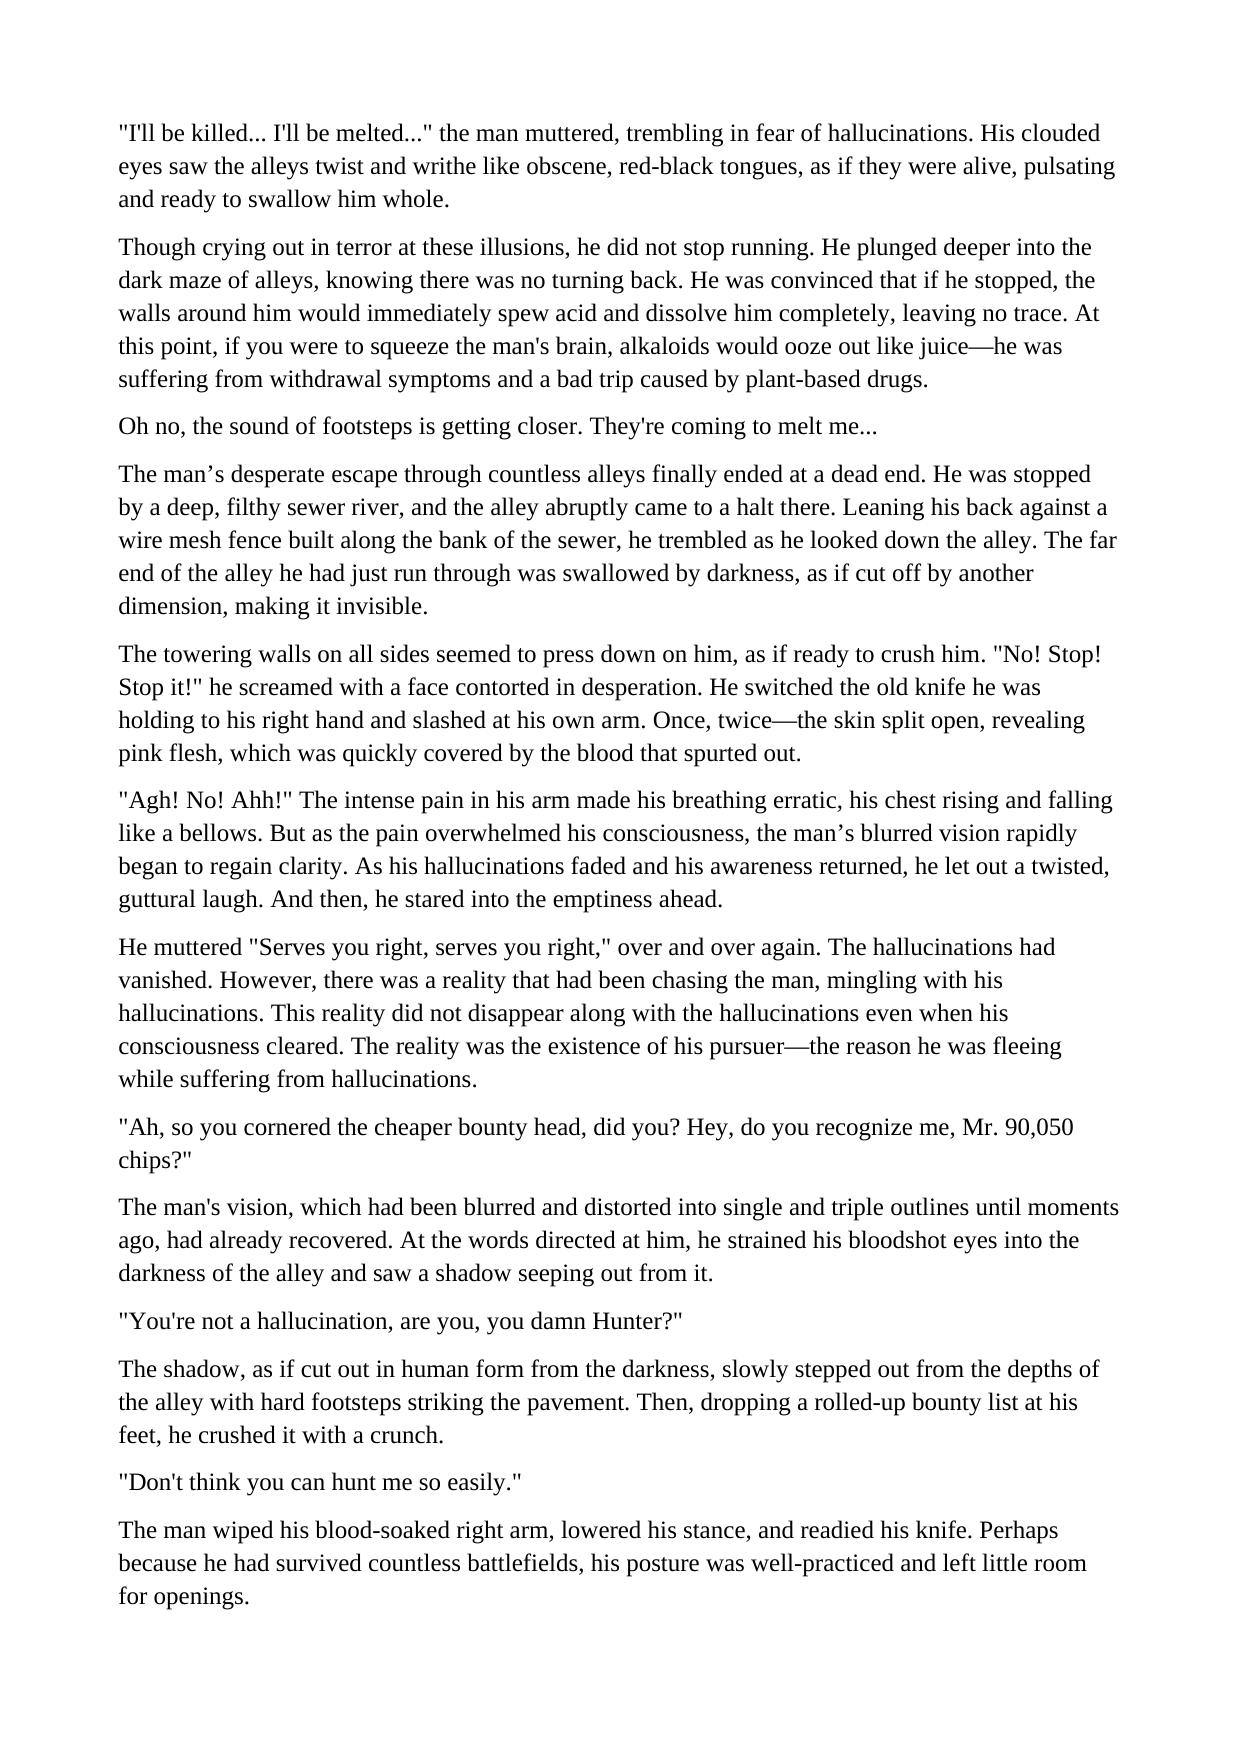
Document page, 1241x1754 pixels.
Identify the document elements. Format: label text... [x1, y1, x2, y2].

text He muttered "Serves you right, serves you right," over and over again. The hallucinations had vanished. However, there was a reality that had been chasing the man, mingling with his hallucinations. This reality did not disappear along with the hallucinations even when his consciousness cleared. The reality was the existence of his pursuer—the reason he was fleeing while suffering from hallucinations. [118, 932, 1122, 1093]
text The shadow, as if cut out in human form from the darkness, slowly stepped out from the depths of the alley with hard footsteps striking the pavement. Then, dropping a rolled-up bounty list at his feet, he crushed it with a crunch. [118, 1354, 1122, 1448]
text The man's vision, which had been blurred and distorted into single and triple outlines until moments ago, had already recovered. At the words directed at him, he strained his bloodshot eyes into the darkness of the alley and saw a shadow seeping out from it. [118, 1192, 1122, 1287]
text "Ah, so you cornered the cheaper bounty head, did you? Hey, do you recognize me, Mr. 90,050 chips?" [118, 1112, 1122, 1173]
text "I'll be killed... I'll be melted..." the man muttered, trembling in fear of hallucinations. His clouded eyes saw the alleys twist and writhe like obscene, red-black tongues, as if they were alive, pulsating and ready to swallow him whole. [118, 118, 1122, 213]
text The towering walls on all sides seemed to press down on him, as if ready to crush him. "No! Stop! Stop it!" he screamed with a face contorted in desperation. He switched the old knife he was holding to his right hand and slashed at his own arm. Once, twice—the skin split open, revealing pink flesh, which was quickly covered by the blood that spurted out. [118, 639, 1122, 767]
text "Don't think you can hunt me so easily." [118, 1467, 1122, 1496]
text The man’s desperate escape through countless alleys finally ended at a dead end. He was stopped by a deep, filthy sewer river, and the alley abruptly came to a halt there. Leaning his back against a wire mesh fence built along the bank of the sewer, he trembled as he looked down the alley. The far end of the alley he had just run through was swallowed by darkness, as if cut off by another dimension, making it invisible. [118, 459, 1122, 620]
text Oh no, the sound of footsteps is getting closer. They're coming to melt me... [118, 411, 1122, 440]
text Though crying out in terror at these illusions, he did not stop running. He plunged deeper into the dark maze of alleys, knowing there was no turning back. He was convinced that if he stopped, the walls around him would immediately spew acid and dissolve him completely, leaving no trace. At this point, if you were to squeeze the man's brain, alkaloids would ooze out like juice—he was suffering from withdrawal symptoms and a bad trip caused by plant-based drugs. [118, 232, 1122, 393]
text "You're not a hallucination, are you, you damn Hunter?" [118, 1306, 1122, 1335]
text The man wiped his blood-soaked right arm, lowered his stance, and readied his knife. Perhaps because he had survived countless battlefields, his posture was well-practiced and left little room for openings. [118, 1515, 1122, 1610]
text "Agh! No! Ahh!" The intense pain in his arm made his breathing erratic, his chest rising and falling like a bellows. But as the pain overwhelmed his consciousness, the man’s blurred vision rapidly began to regain clarity. As his hallucinations faded and his awareness returned, he let out a twisted, guttural laugh. And then, he stared into the emptiness ahead. [118, 785, 1122, 913]
